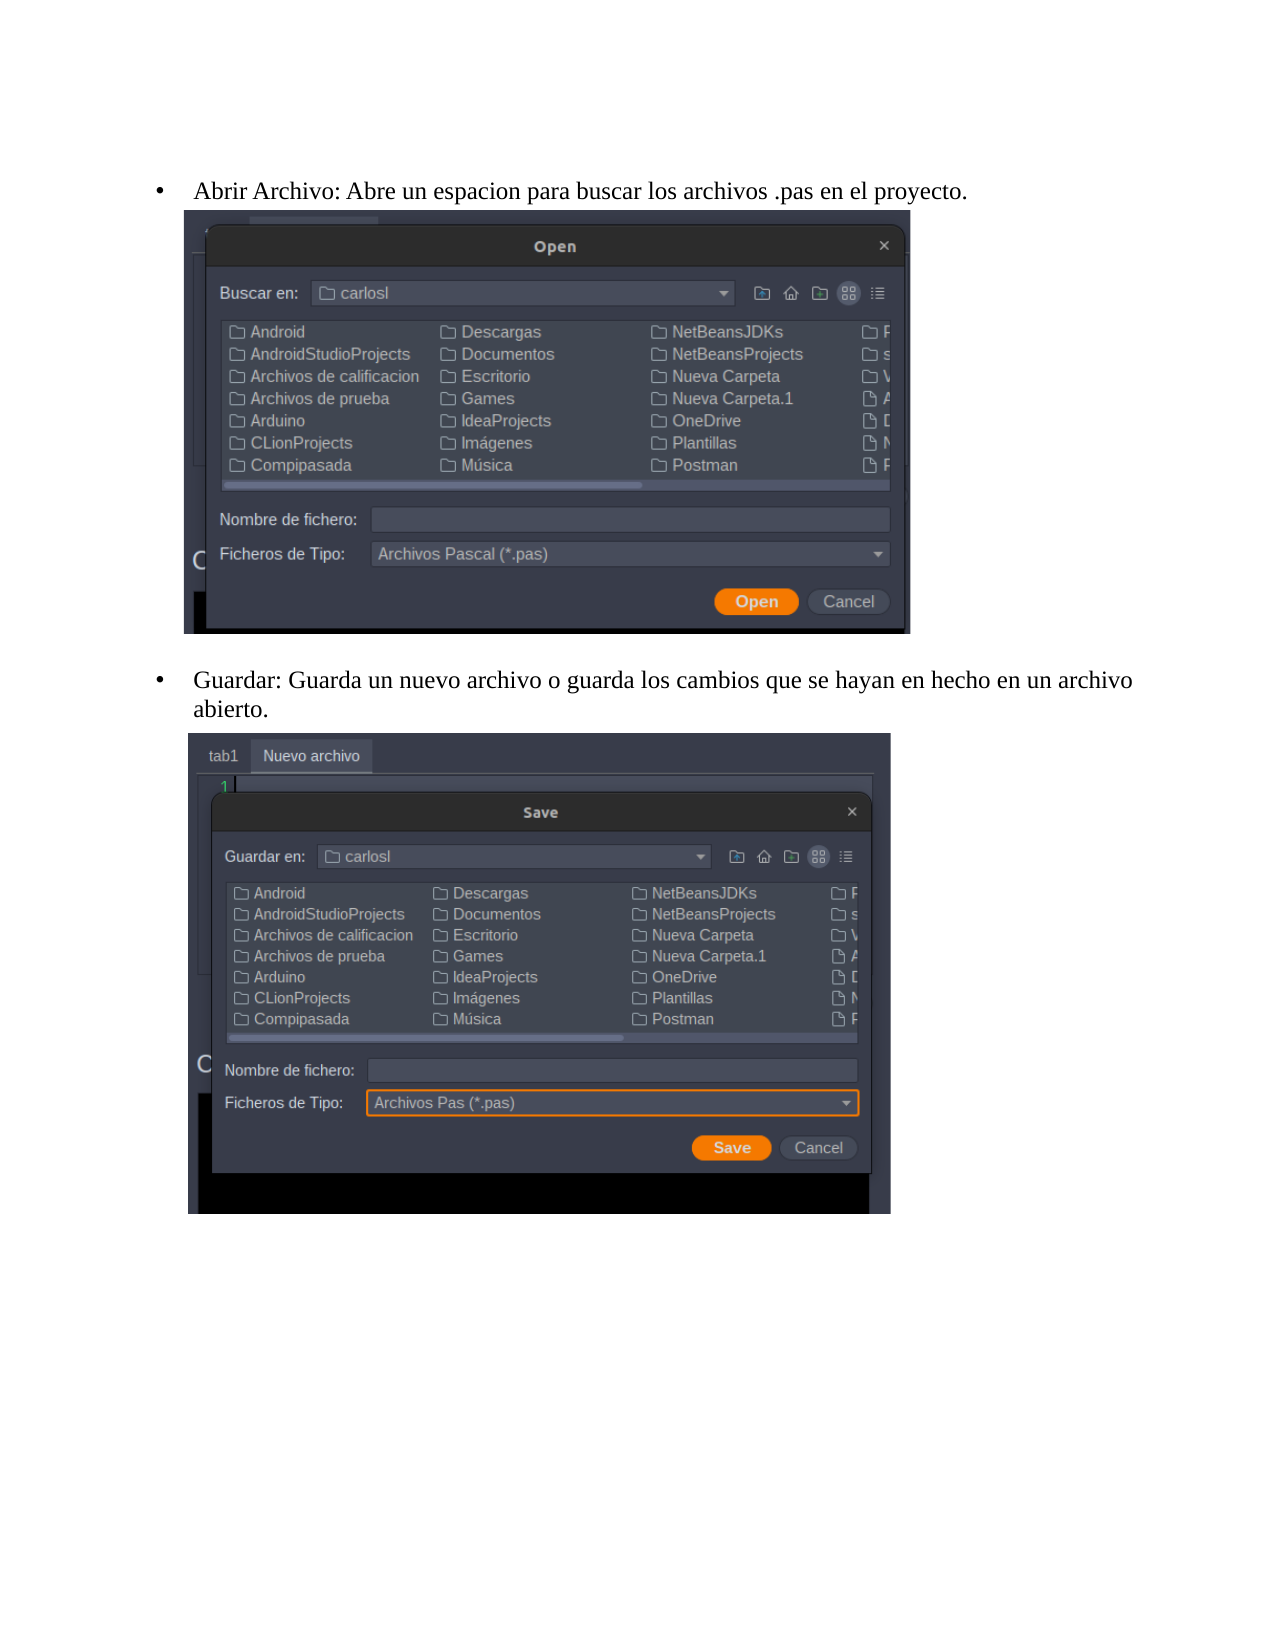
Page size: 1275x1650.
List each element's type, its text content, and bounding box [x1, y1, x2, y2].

list Guardar: Guarda un nuevo archivo o guarda los cambios que se hayan en hecho en un archivo abierto. [156, 665, 1157, 723]
picture [183, 210, 911, 634]
list Abrir Archivo: Abre un espacion para buscar los archivos .pas en el proyecto. [156, 176, 1157, 205]
picture [188, 733, 891, 1214]
